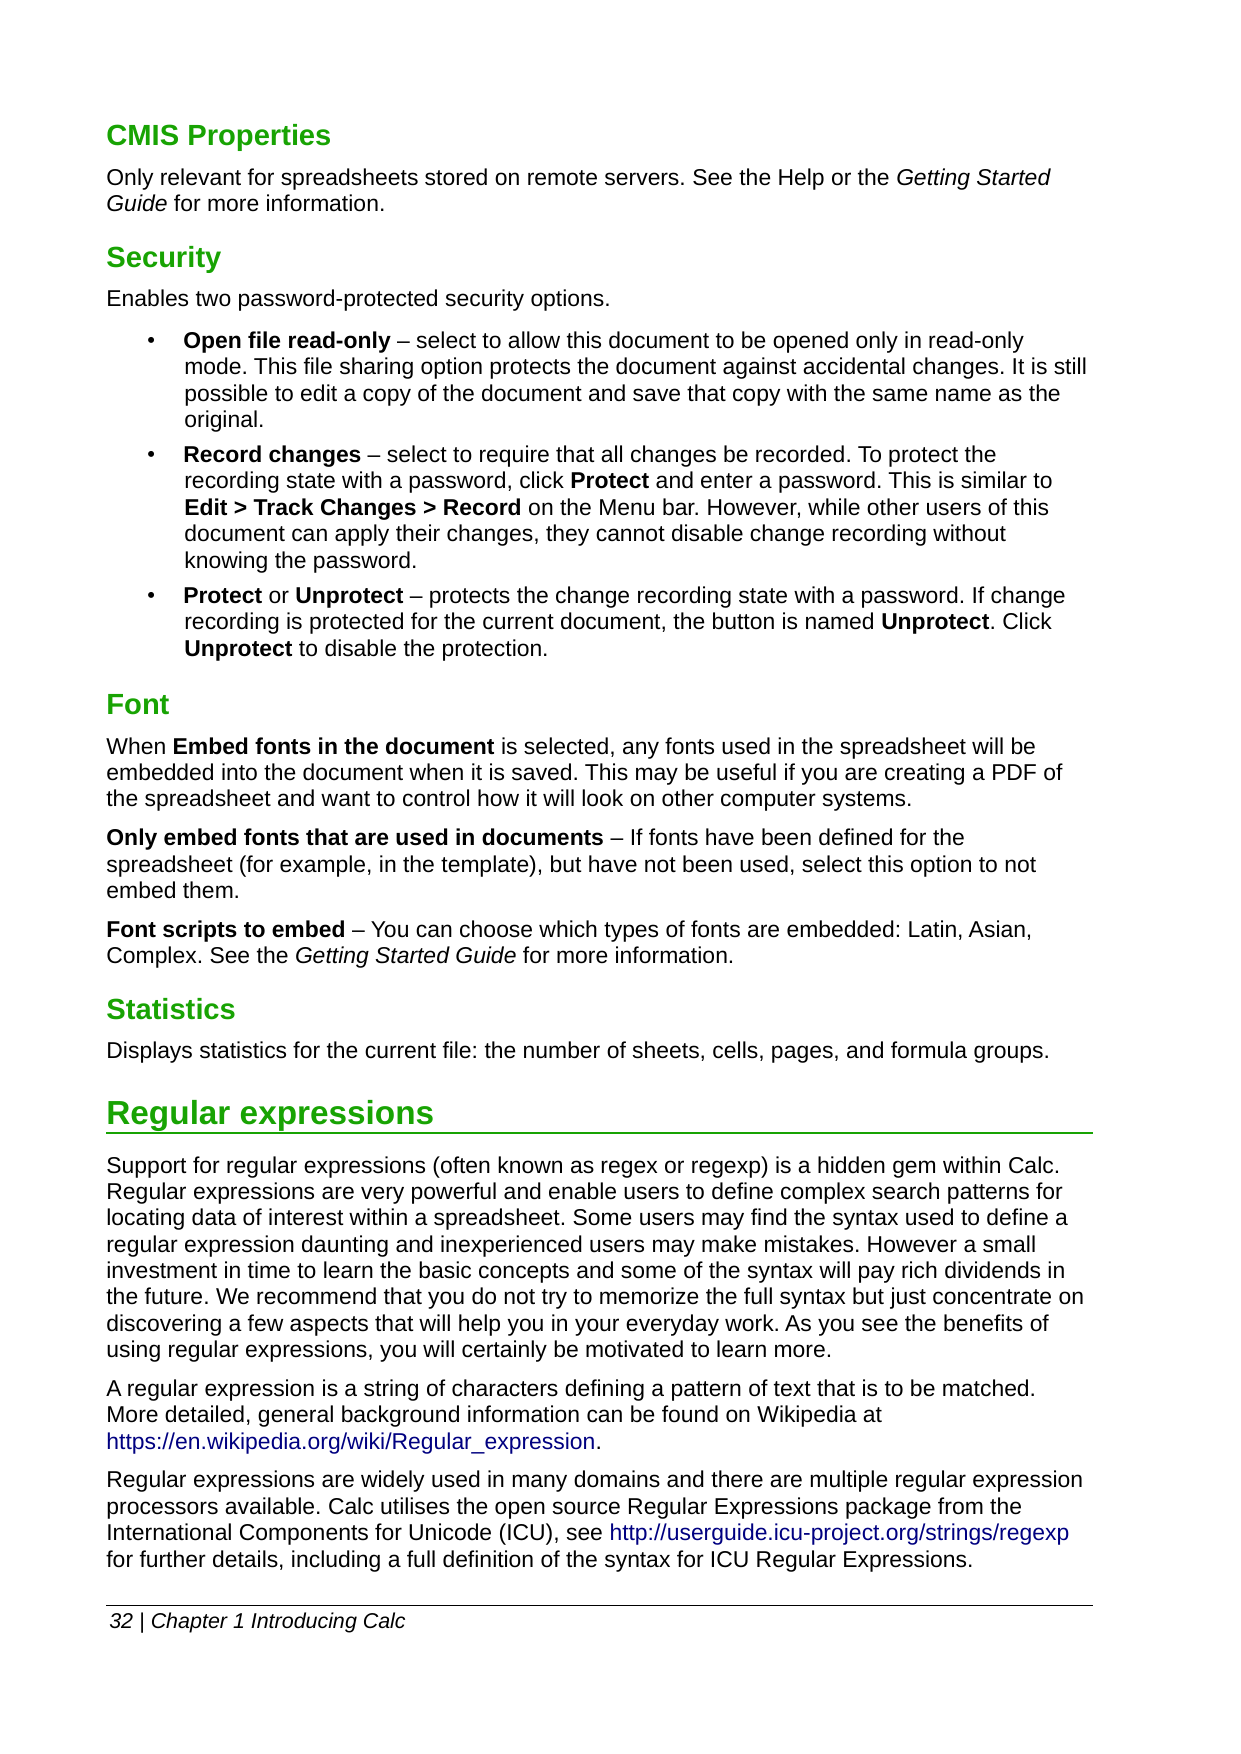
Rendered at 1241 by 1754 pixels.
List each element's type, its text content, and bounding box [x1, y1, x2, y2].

list Open file read-only – select to allow this document to be opened only in read-only mode. This file sharing option protects the document against accidental changes. It is still possible to edit a copy of the document and save that copy with the same name as the original. [144, 324, 1093, 432]
text Support for regular expressions (often known as regex or regexp) is a hidden gem within Calc. Regular expressions are very powerful and enable users to define complex search patterns for locating data of interest within a spreadsheet. Some users may find the syntax used to define a regular expression daunting and inexperienced users may make mistakes. However a small investment in time to learn the basic concepts and some of the syntax will pay rich dividends in the future. We recommend that you do not try to memorize the full syntax but just concentrate on discovering a few aspects that will help you in your everyday work. As you see the benefits of using regular expressions, you will certainly be motivated to learn more. [106, 1152, 1093, 1362]
text Displays statistics for the current file: the number of sheets, cells, pages, and formula groups. [106, 1037, 1093, 1064]
subtitle CMIS Properties [106, 118, 1093, 152]
text When Embed fonts in the document is selected, any fonts used in the spreadsheet will be embedded into the document when it is saved. This may be useful if you are creating a PDF of the spreadsheet and want to control how it will look on other computer systems. [106, 733, 1093, 812]
text Only relevant for spreadsheets stored on remote servers. See the Help or the Getting Started Guide for more information. [106, 163, 1093, 216]
list Enables two password-protected security options. [106, 285, 1093, 311]
subtitle Security [106, 240, 1093, 273]
text A regular expression is a string of characters defining a pattern of text that is to be matched. More detailed, general background information can be found on Wikipedia at https://en.wikipedia.org/wiki/Regular_expression. [106, 1375, 1093, 1454]
list Record changes – select to require that all changes be recorded. To protect the recording state with a password, click Protect and enter a password. This is similar to Edit > Track Changes > Record on the Menu bar. However, while other users of this document can apply their changes, they cannot disable change recording without knowing the password. [144, 438, 1093, 573]
subtitle Regular expressions [106, 1093, 1093, 1132]
subtitle Statistics [106, 992, 1093, 1026]
text Regular expressions are widely used in many domains and there are multiple regular expression processors available. Calc utilises the open source Regular Expressions package from the International Components for Unicode (ICU), see http://userguide.icu-project.org/strings/regexp for further details, including a full definition of the syntax for ICU Regular Expressions. [106, 1466, 1093, 1572]
list Protect or Unprotect – protects the change recording state with a password. If change recording is protected for the current document, the button is named Unprotect. Click Unprotect to disable the protection. [144, 579, 1093, 664]
text Font scripts to embed – You can choose which types of fonts are embedded: Latin, Asian, Complex. See the Getting Started Guide for more information. [106, 916, 1093, 968]
text Only embed fonts that are used in documents – If fonts have been defined for the spreadsheet (for example, in the template), but have not been used, select this option to not embed them. [106, 824, 1093, 903]
subtitle Font [106, 687, 1093, 721]
